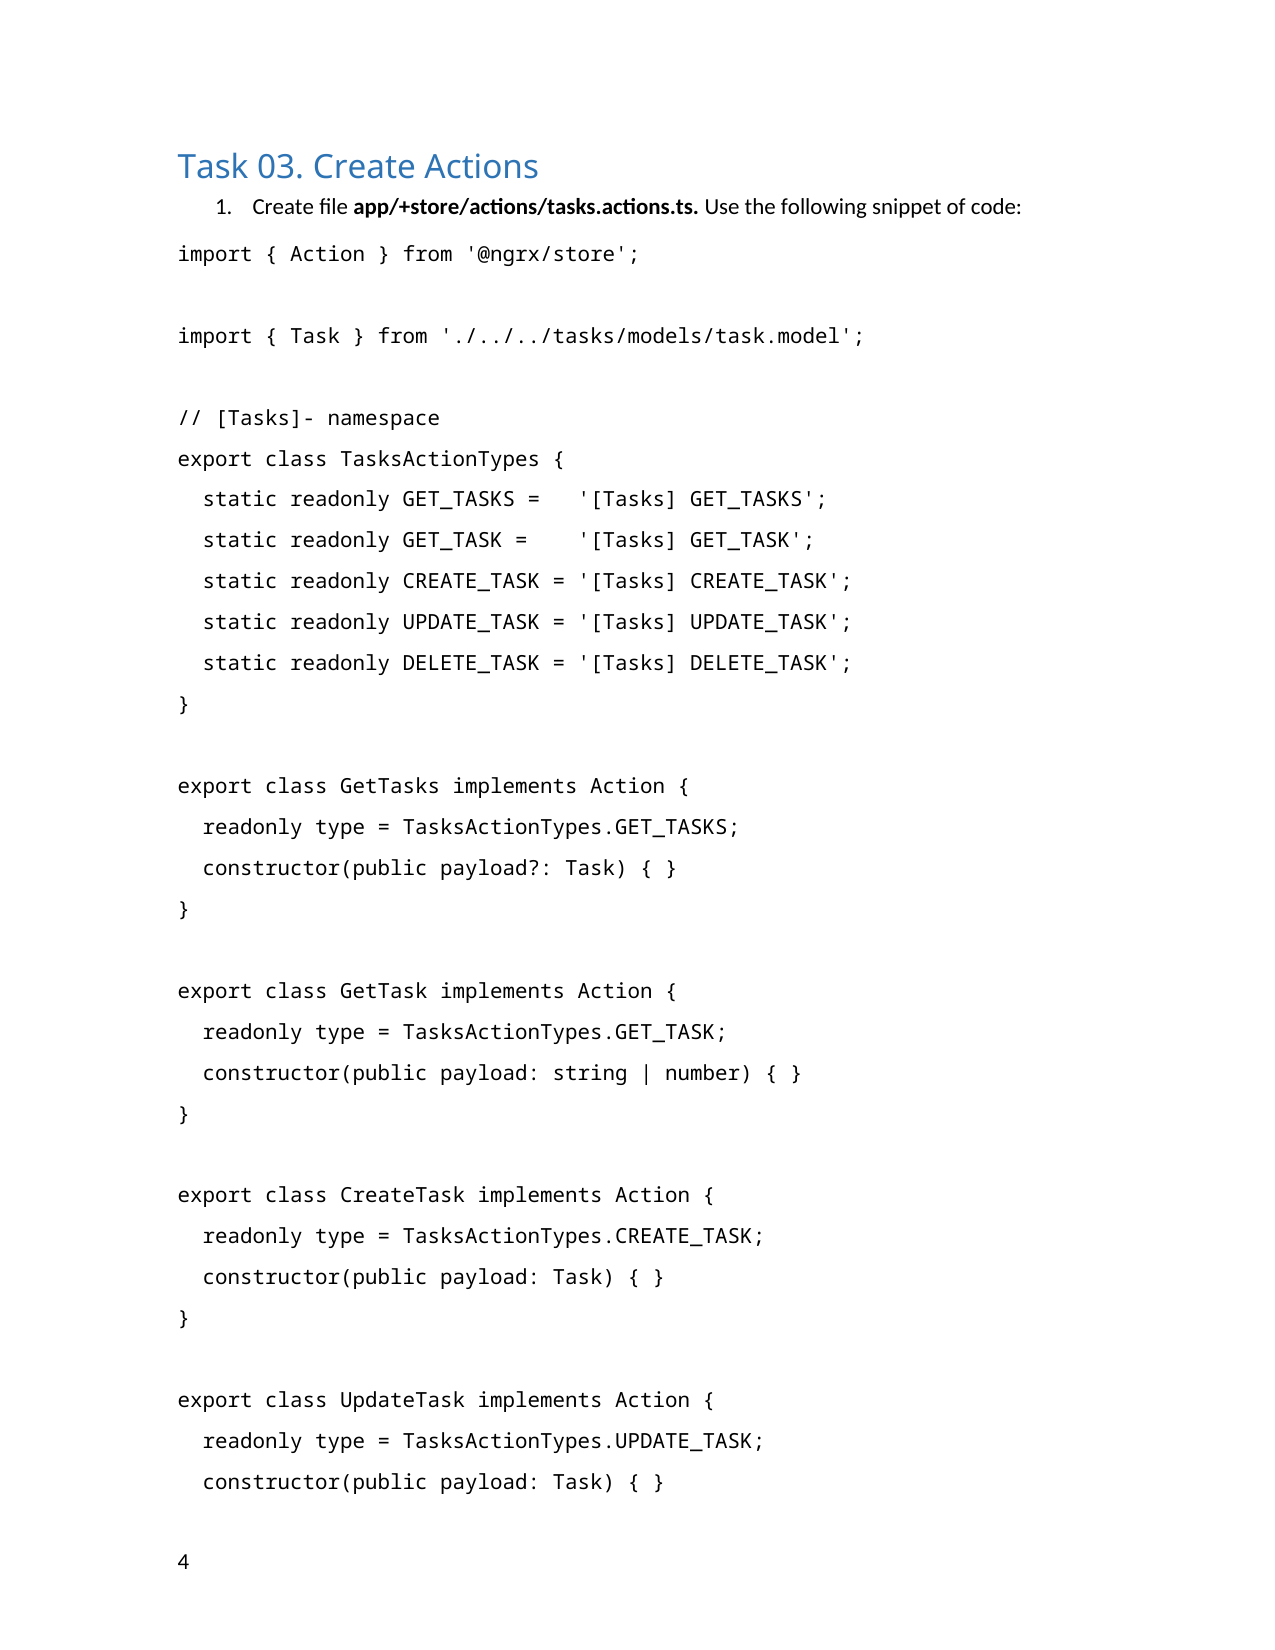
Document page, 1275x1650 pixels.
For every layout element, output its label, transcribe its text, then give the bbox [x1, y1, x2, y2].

text static readonly DELETE_TASK = '[Tasks] DELETE_TASK'; [177, 648, 1186, 677]
text export class GetTasks implements Action { [177, 771, 1186, 799]
text static readonly GET_TASKS = '[Tasks] GET_TASKS'; [177, 484, 1186, 513]
text static readonly UPDATE_TASK = '[Tasks] UPDATE_TASK'; [177, 607, 1186, 636]
text export class UpdateTask implements Action { [177, 1385, 1186, 1414]
text export class GetTask implements Action { [177, 976, 1186, 1004]
text static readonly CREATE_TASK = '[Tasks] CREATE_TASK'; [177, 566, 1186, 595]
text constructor(public payload: Task) { } [177, 1467, 1186, 1496]
text export class TasksActionTypes { [177, 444, 1186, 472]
text import { Action } from '@ngrx/store'; [177, 239, 1186, 267]
text readonly type = TasksActionTypes.UPDATE_TASK; [177, 1426, 1186, 1454]
text import { Task } from './../../tasks/models/task.model'; [177, 321, 1186, 349]
text constructor(public payload?: Task) { } [177, 853, 1186, 881]
text // [Tasks]- namespace [177, 403, 1186, 431]
text constructor(public payload: Task) { } [177, 1262, 1186, 1291]
text readonly type = TasksActionTypes.GET_TASKS; [177, 812, 1186, 841]
text } [177, 894, 1186, 922]
text static readonly GET_TASK = '[Tasks] GET_TASK'; [177, 526, 1186, 554]
text } [177, 1099, 1186, 1127]
text constructor(public payload: string | number) { } [177, 1058, 1186, 1086]
text } [177, 1303, 1186, 1332]
text readonly type = TasksActionTypes.GET_TASK; [177, 1017, 1186, 1045]
list Create file app/+store/actions/tasks.actions.ts. Use the following snippet of code: [215, 192, 1186, 220]
text export class CreateTask implements Action { [177, 1181, 1186, 1209]
text readonly type = TasksActionTypes.CREATE_TASK; [177, 1221, 1186, 1250]
text } [177, 689, 1186, 718]
subtitle Task 03. Create Actions [177, 143, 1186, 188]
